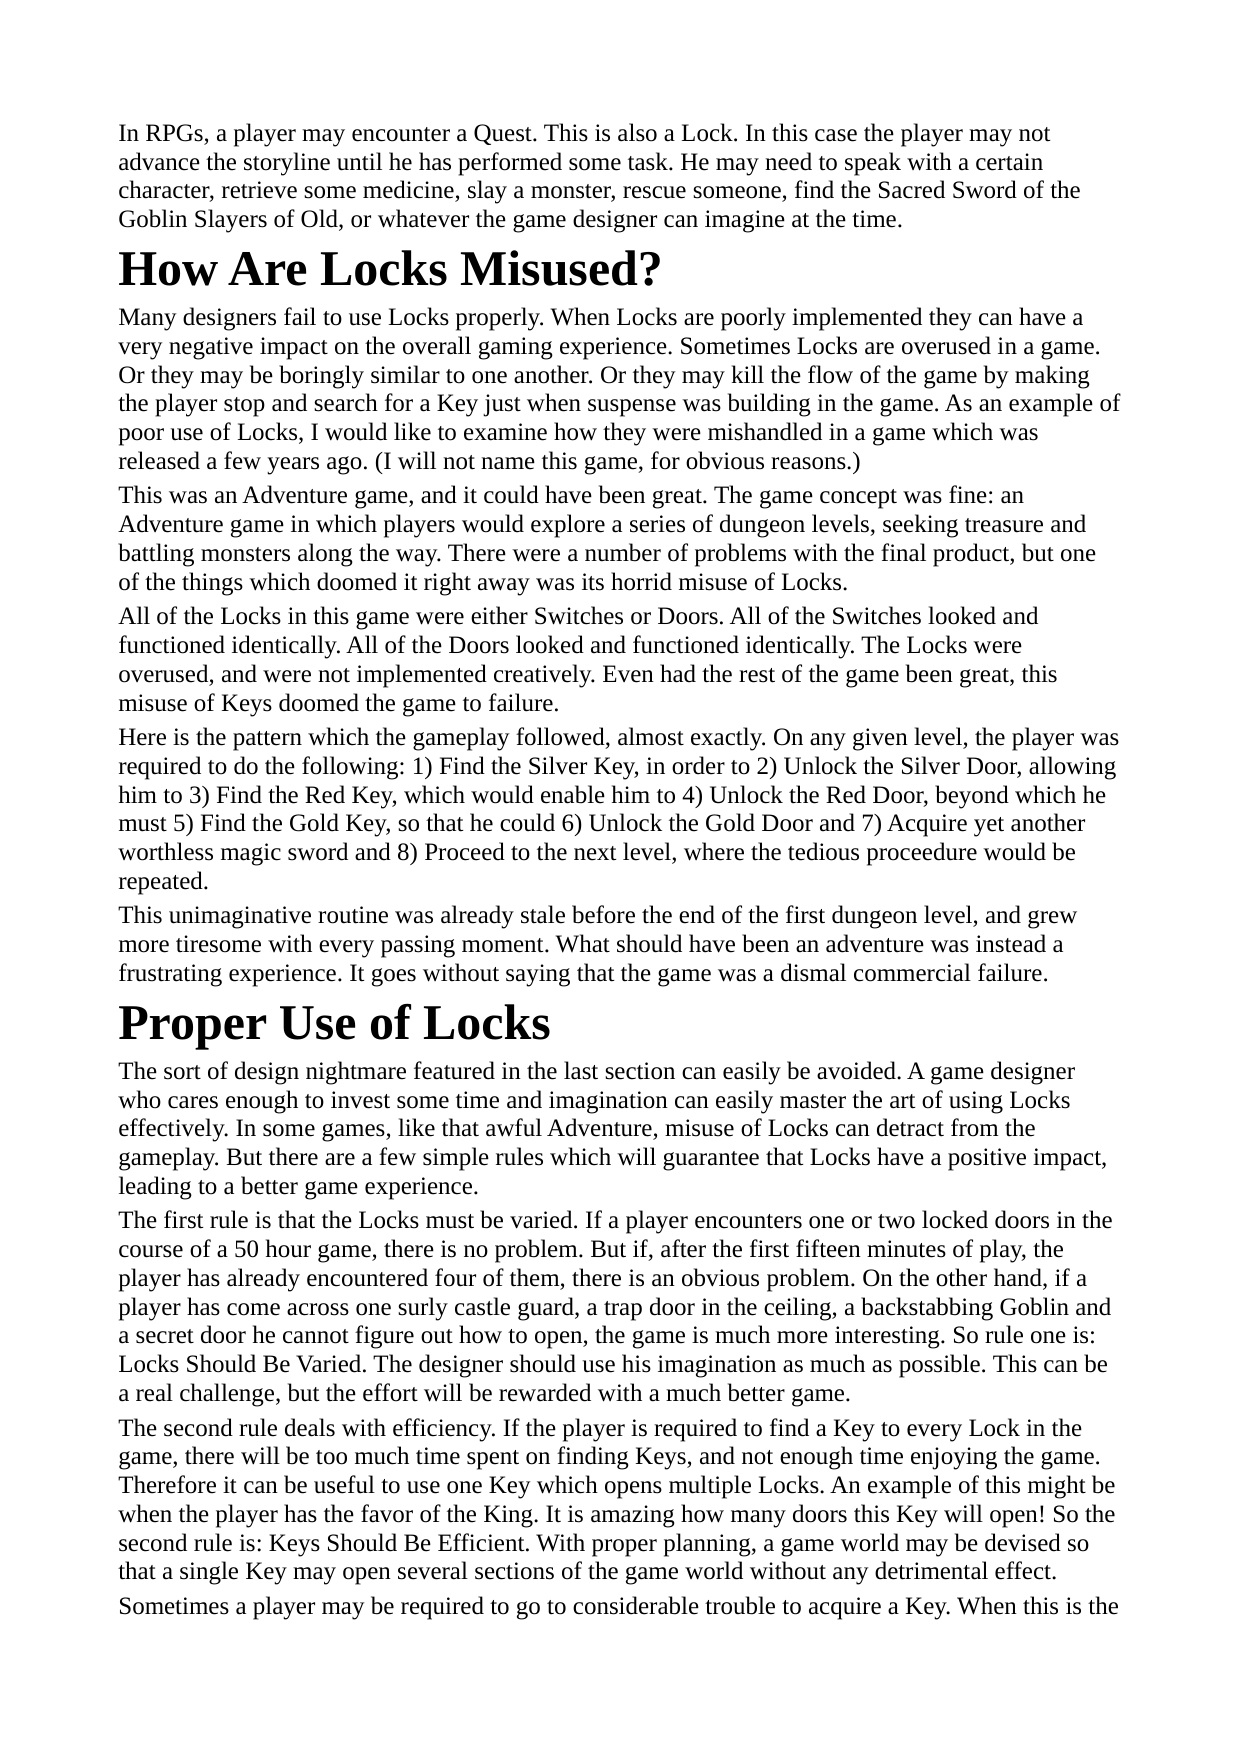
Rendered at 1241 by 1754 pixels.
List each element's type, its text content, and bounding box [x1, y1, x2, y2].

text The sort of design nightmare featured in the last section can easily be avoided. A game designer who cares enough to invest some time and imagination can easily master the art of using Locks effectively. In some games, like that awful Adventure, misuse of Locks can detract from the gameplay. But there are a few simple rules which will guarantee that Locks have a positive impact, leading to a better game experience. [118, 1056, 1122, 1200]
text Many designers fail to use Locks properly. When Locks are poorly implemented they can have a very negative impact on the overall gaming experience. Sometimes Locks are overused in a game. Or they may be boringly similar to one another. Or they may kill the flow of the game by making the player stop and search for a Key just when suspense was building in the game. As an example of poor use of Locks, I would like to examine how they were mishandled in a game which was released a few years ago. (I will not name this game, for obvious reasons.) [118, 302, 1122, 475]
text This unimaginative routine was already stale before the end of the first dungeon level, and grew more tiresome with every passing moment. What should have been an adventure was instead a frustrating experience. It goes without saying that the game was a dismal commercial failure. [118, 901, 1122, 987]
text Proper Use of Locks [118, 993, 1122, 1050]
text All of the Locks in this game were either Switches or Doors. All of the Switches looked and functioned identically. All of the Doors looked and functioned identically. The Locks were overused, and were not implemented creatively. Even had the rest of the game been great, this misuse of Keys doomed the game to failure. [118, 601, 1122, 716]
text This was an Adventure game, and it could have been great. The game concept was fine: an Adventure game in which players would explore a series of dungeon levels, seeking treasure and battling monsters along the way. There were a number of problems with the final product, but one of the things which doomed it right away was its horrid misuse of Locks. [118, 481, 1122, 596]
text How Are Locks Misused? [118, 239, 1122, 296]
text The second rule deals with efficiency. If the player is required to find a Key to every Lock in the game, there will be too much time spent on finding Keys, and not enough time enjoying the game. Therefore it can be useful to use one Key which opens multiple Locks. An example of this might be when the player has the favor of the King. It is amazing how many doors this Key will open! So the second rule is: Keys Should Be Efficient. With proper planning, a game world may be devised so that a single Key may open several sections of the game world without any detrimental effect. [118, 1413, 1122, 1585]
text Here is the pattern which the gameplay followed, almost exactly. On any given level, the player was required to do the following: 1) Find the Silver Key, in order to 2) Unlock the Silver Door, allowing him to 3) Find the Red Key, which would enable him to 4) Unlock the Red Door, beyond which he must 5) Find the Gold Key, so that he could 6) Unlock the Gold Door and 7) Acquire yet another worthless magic sword and 8) Proceed to the next level, where the tedious proceedure would be repeated. [118, 722, 1122, 895]
text In RPGs, a player may encounter a Quest. This is also a Lock. In this case the player may not advance the storyline until he has performed some task. He may need to speak with a certain character, retrieve some medicine, slay a monster, rescue someone, find the Sacred Sword of the Goblin Slayers of Old, or whatever the game designer can imagine at the time. [118, 118, 1122, 233]
text Sometimes a player may be required to go to considerable trouble to acquire a Key. When this is the [118, 1591, 1122, 1620]
text The first rule is that the Locks must be varied. If a player encounters one or two locked doors in the course of a 50 hour game, there is no problem. But if, after the first fifteen minutes of play, the player has already encountered four of them, there is an obvious problem. On the other hand, if a player has come across one surly castle guard, a trap door in the ceiling, a backstabbing Goblin and a secret door he cannot figure out how to open, the game is much more interesting. So rule one is: Locks Should Be Varied. The designer should use his imagination as much as possible. This can be a real challenge, but the effort will be rewarded with a much better game. [118, 1206, 1122, 1407]
